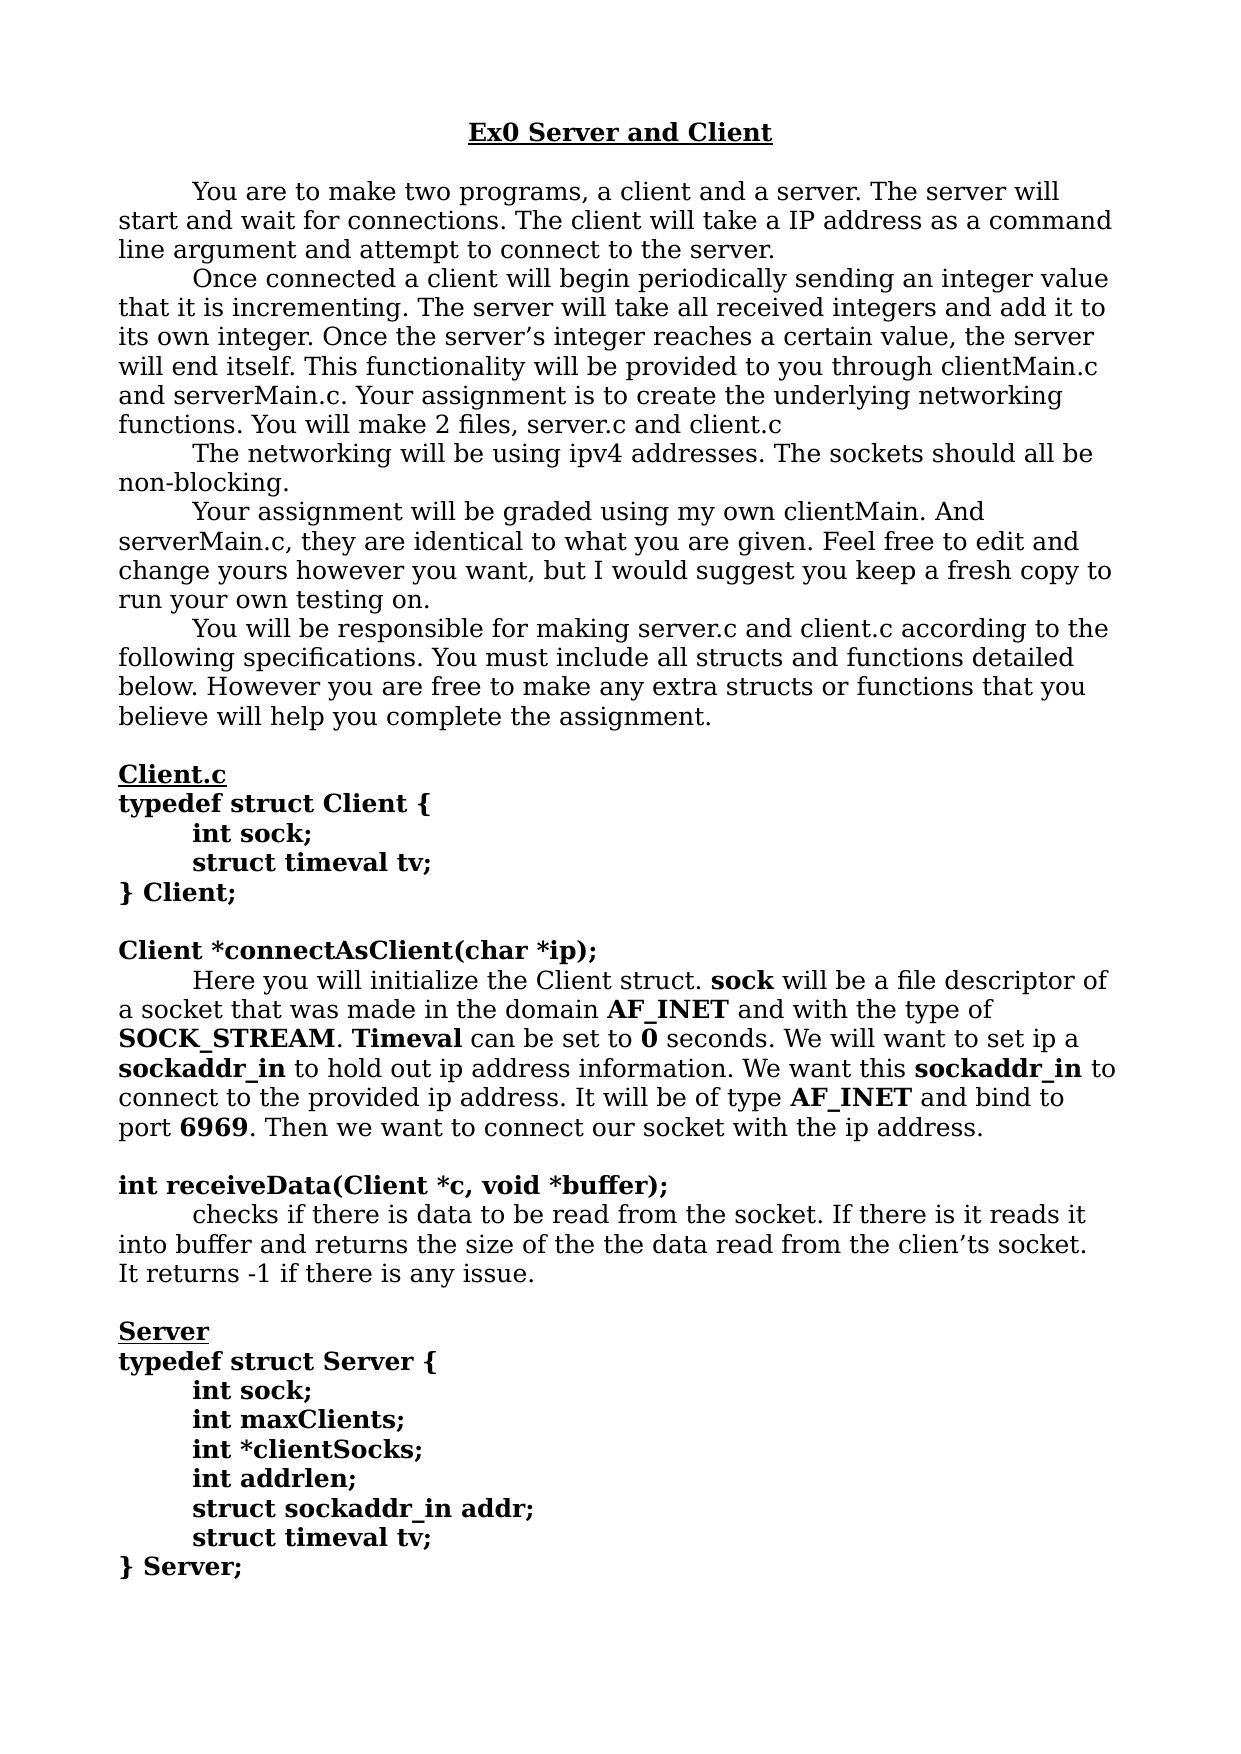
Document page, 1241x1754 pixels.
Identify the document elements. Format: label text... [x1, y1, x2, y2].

text int sock; [118, 819, 1122, 848]
text Client.c [118, 760, 1122, 789]
text int receiveData(Client *c, void *buffer); [118, 1171, 1122, 1200]
text It returns -1 if there is any issue. [118, 1259, 1122, 1288]
text int sock; [118, 1376, 1122, 1405]
text Server [118, 1317, 1122, 1347]
text int *clientSocks; [118, 1435, 1122, 1464]
text checks if there is data to be read from the socket. If there is it reads it into buffer and returns the size of the the data read from the clien’ts socket. [118, 1200, 1122, 1259]
text struct timeval tv; [118, 1523, 1122, 1552]
text Once connected a client will begin periodically sending an integer value that it is incrementing. The server will take all received integers and add it to its own integer. Once the server’s integer reaches a certain value, the server will end itself. This functionality will be provided to you through clientMain.c and serverMain.c. Your assignment is to create the underlying networking functions. You will make 2 files, server.c and client.c [118, 264, 1122, 439]
text Here you will initialize the Client struct. sock will be a file descriptor of a socket that was made in the domain AF_INET and with the type of SOCK_STREAM. Timeval can be set to 0 seconds. We will want to set ip a sockaddr_in to hold out ip address information. We want this sockaddr_in to connect to the provided ip address. It will be of type AF_INET and bind to port 6969. Then we want to connect our socket with the ip address. [118, 966, 1122, 1142]
text typedef struct Server { [118, 1347, 1122, 1376]
text You will be responsible for making server.c and client.c according to the following specifications. You must include all structs and functions detailed below. However you are free to make any extra structs or functions that you believe will help you complete the assignment. [118, 614, 1122, 731]
text The networking will be using ipv4 addresses. The sockets should all be non-blocking. [118, 439, 1122, 497]
text Ex0 Server and Client [118, 118, 1122, 147]
text struct sockaddr_in addr; [118, 1493, 1122, 1523]
text int addrlen; [118, 1464, 1122, 1493]
text } Server; [118, 1552, 1122, 1582]
text typedef struct Client { [118, 789, 1122, 819]
text int maxClients; [118, 1405, 1122, 1435]
text Client *connectAsClient(char *ip); [118, 936, 1122, 966]
text struct timeval tv; [118, 848, 1122, 877]
text You are to make two programs, a client and a server. The server will start and wait for connections. The client will take a IP address as a command line argument and attempt to connect to the server. [118, 177, 1122, 264]
text Your assignment will be graded using my own clientMain. And serverMain.c, they are identical to what you are given. Feel free to edit and change yours however you want, but I would suggest you keep a fresh copy to run your own testing on. [118, 497, 1122, 614]
text } Client; [118, 877, 1122, 907]
